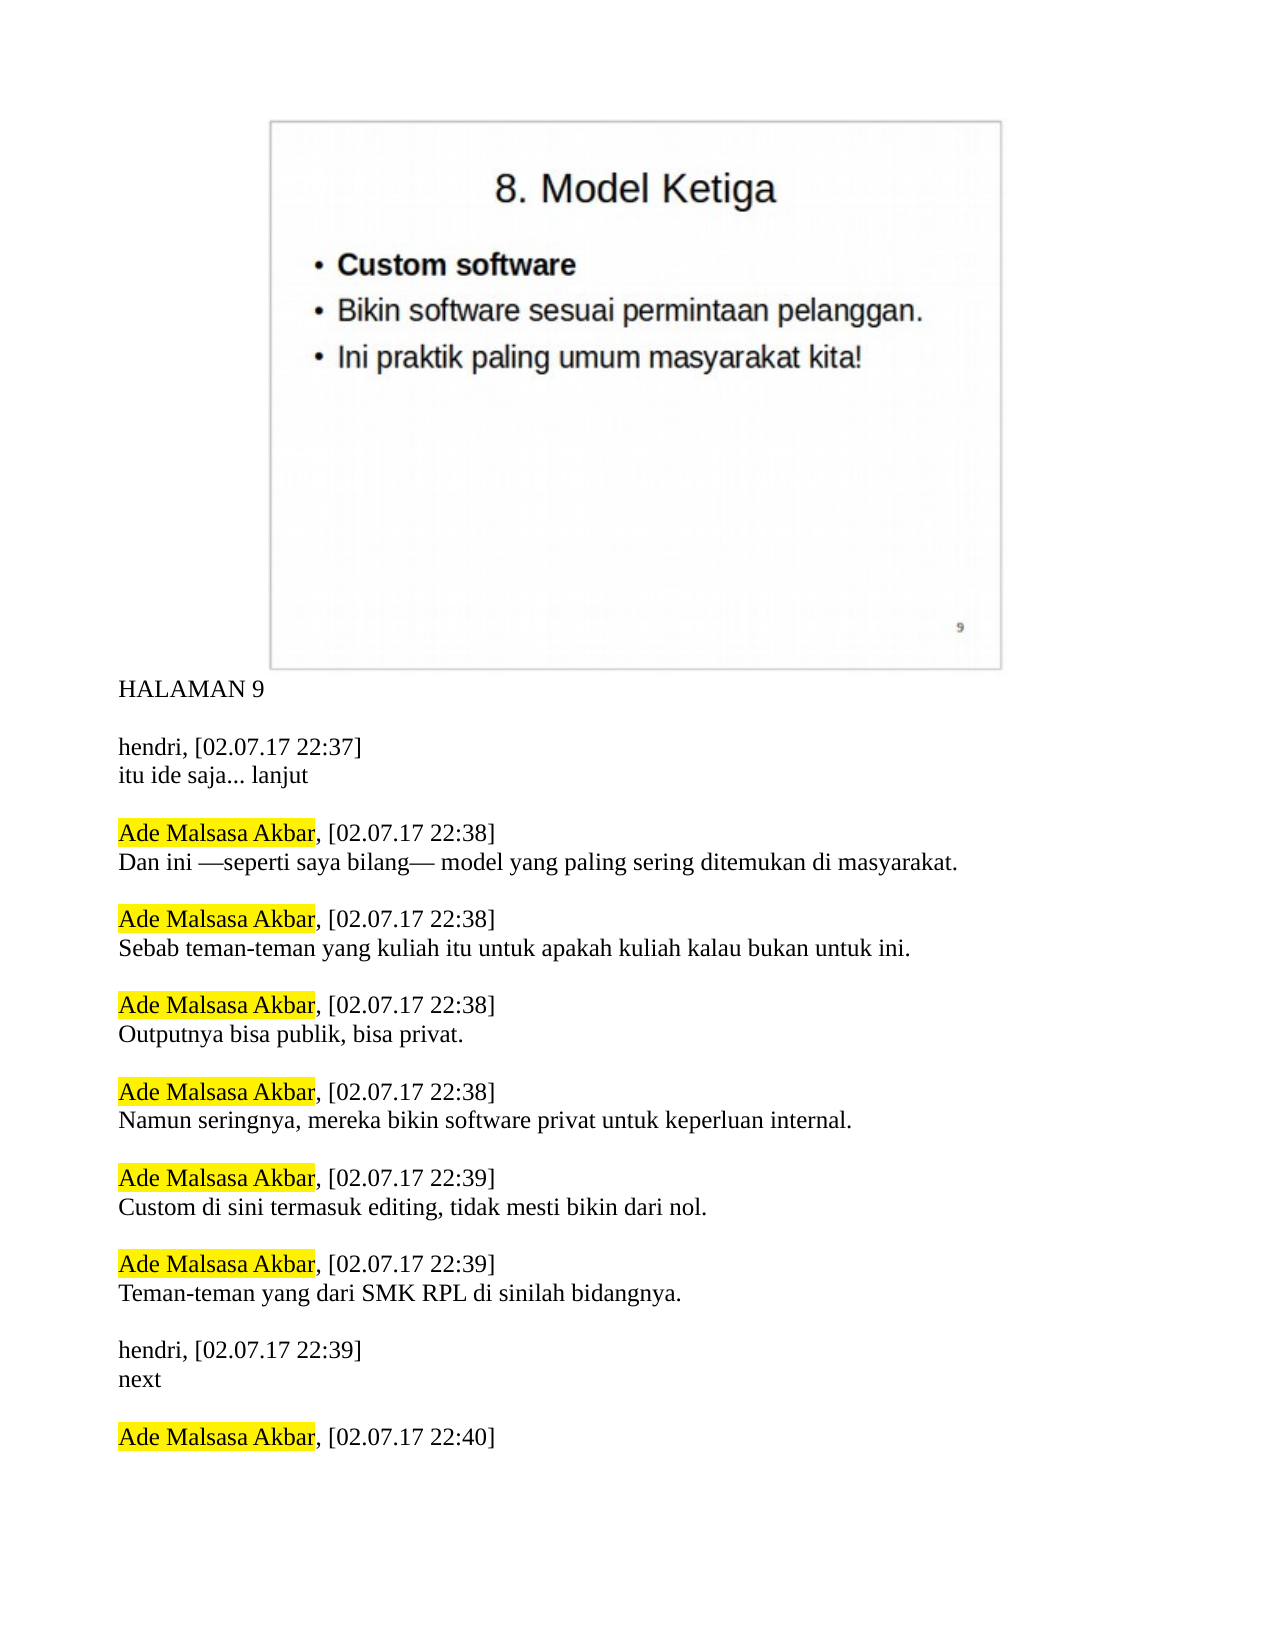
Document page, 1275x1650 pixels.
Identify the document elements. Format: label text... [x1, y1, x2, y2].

text hendri, [02.07.17 22:39] [118, 1336, 1157, 1364]
text Ade Malsasa Akbar, [02.07.17 22:40] [118, 1422, 1157, 1451]
picture [267, 118, 1008, 675]
text Teman-teman yang dari SMK RPL di sinilah bidangnya. [118, 1278, 1157, 1307]
text Sebab teman-teman yang kuliah itu untuk apakah kuliah kalau bukan untuk ini. [118, 933, 1157, 962]
text itu ide saja... lanjut [118, 761, 1157, 789]
text Outputnya bisa publik, bisa privat. [118, 1019, 1157, 1048]
text hendri, [02.07.17 22:37] [118, 732, 1157, 761]
text HALAMAN 9 [118, 118, 1157, 703]
text Ade Malsasa Akbar, [02.07.17 22:39] [118, 1249, 1157, 1278]
text Ade Malsasa Akbar, [02.07.17 22:38] [118, 904, 1157, 933]
text Ade Malsasa Akbar, [02.07.17 22:38] [118, 818, 1157, 847]
text Ade Malsasa Akbar, [02.07.17 22:38] [118, 1077, 1157, 1106]
text next [118, 1364, 1157, 1393]
text Ade Malsasa Akbar, [02.07.17 22:38] [118, 991, 1157, 1019]
text Ade Malsasa Akbar, [02.07.17 22:39] [118, 1163, 1157, 1192]
text Namun seringnya, mereka bikin software privat untuk keperluan internal. [118, 1106, 1157, 1134]
text Custom di sini termasuk editing, tidak mesti bikin dari nol. [118, 1192, 1157, 1221]
text Dan ini —seperti saya bilang— model yang paling sering ditemukan di masyarakat. [118, 847, 1157, 876]
